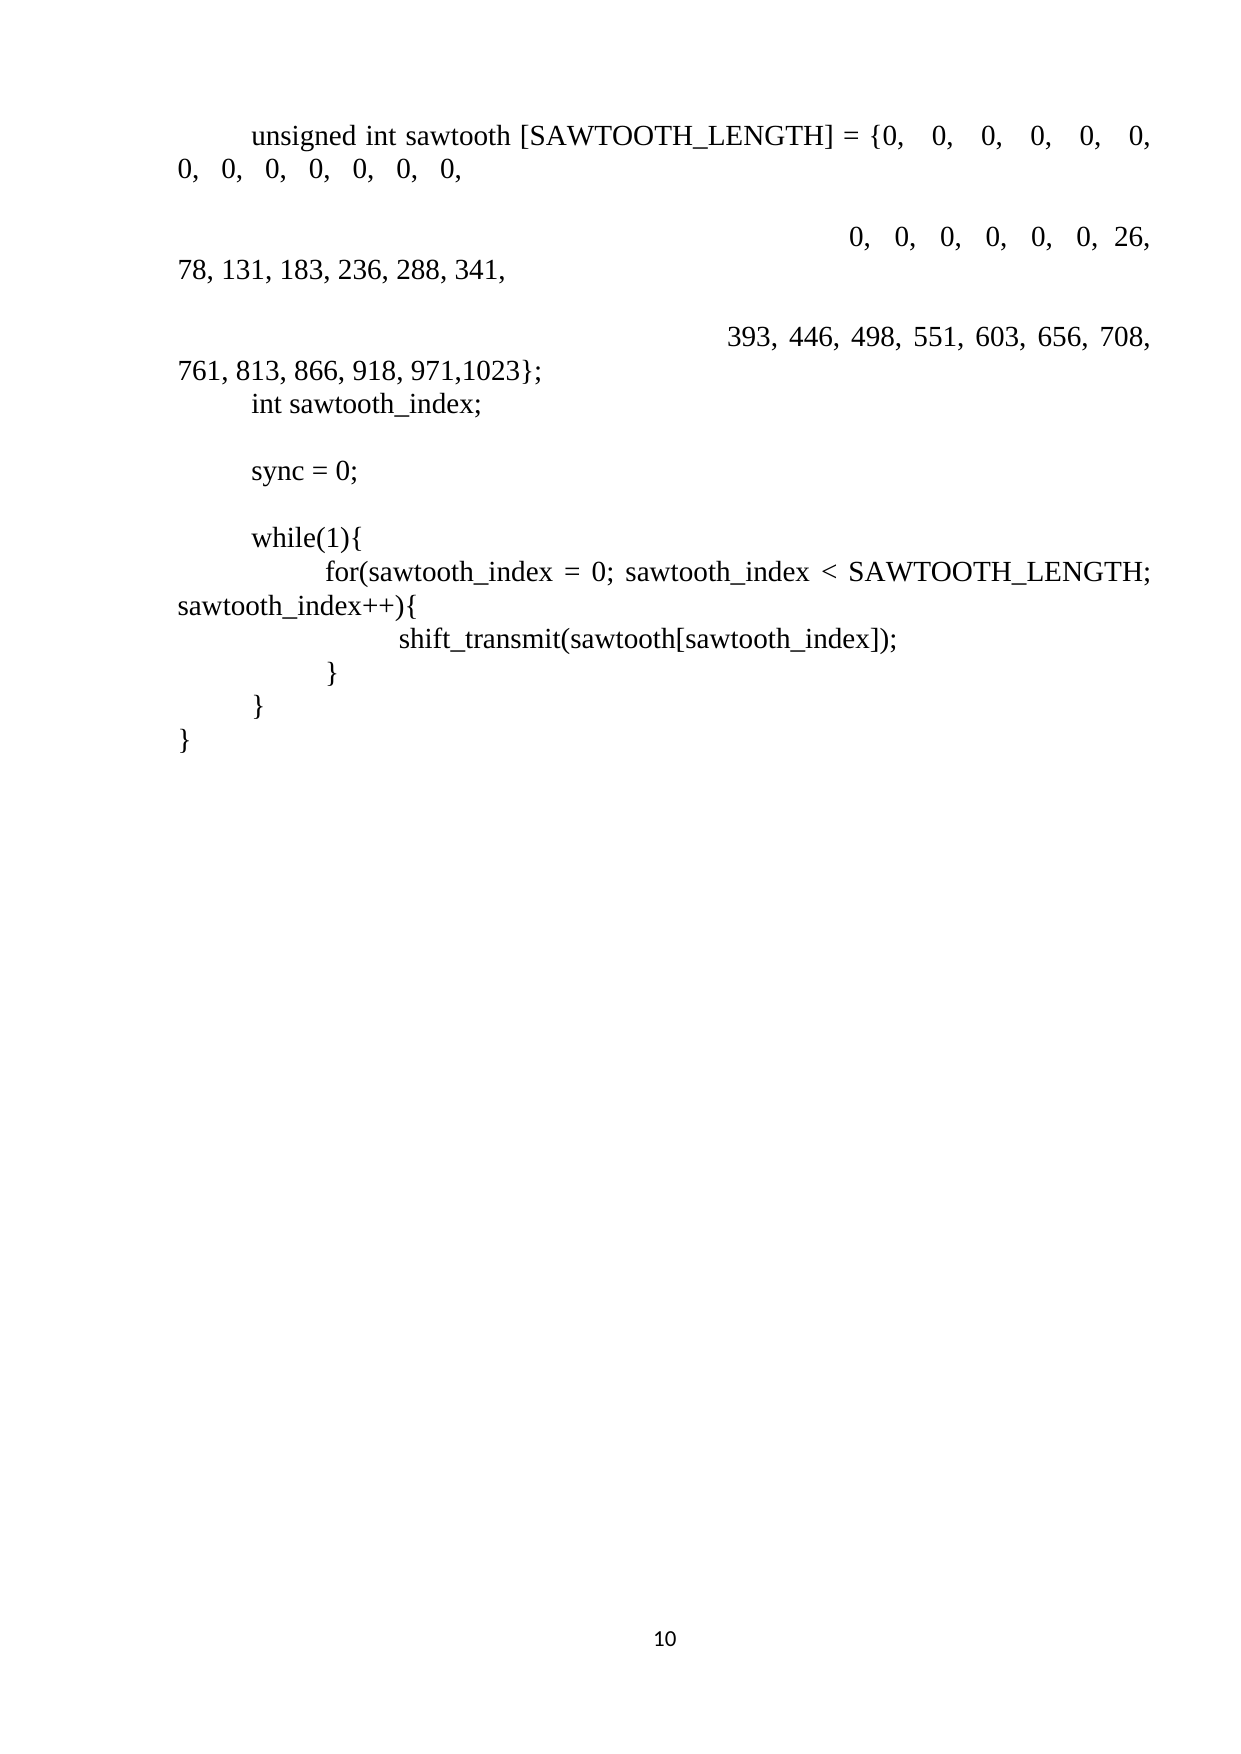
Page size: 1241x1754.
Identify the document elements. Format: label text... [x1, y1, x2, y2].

text unsigned int sawtooth [SAWTOOTH_LENGTH] = {0, 0, 0, 0, 0, 0, 0, 0, 0, 0, 0, 0, 0, [177, 118, 1152, 185]
text for(sawtooth_index = 0; sawtooth_index < SAWTOOTH_LENGTH; sawtooth_index++){ [177, 554, 1152, 621]
text 393, 446, 498, 551, 603, 656, 708, 761, 813, 866, 918, 971,1023}; [177, 286, 1152, 386]
text int sawtooth_index; [177, 386, 1152, 420]
text } [177, 722, 1152, 755]
text } [177, 655, 1152, 688]
text } [177, 688, 1152, 722]
text sync = 0; [177, 453, 1152, 487]
text shift_transmit(sawtooth[sawtooth_index]); [177, 621, 1152, 655]
text while(1){ [177, 521, 1152, 554]
text 0, 0, 0, 0, 0, 0, 26, 78, 131, 183, 236, 288, 341, [177, 185, 1152, 286]
